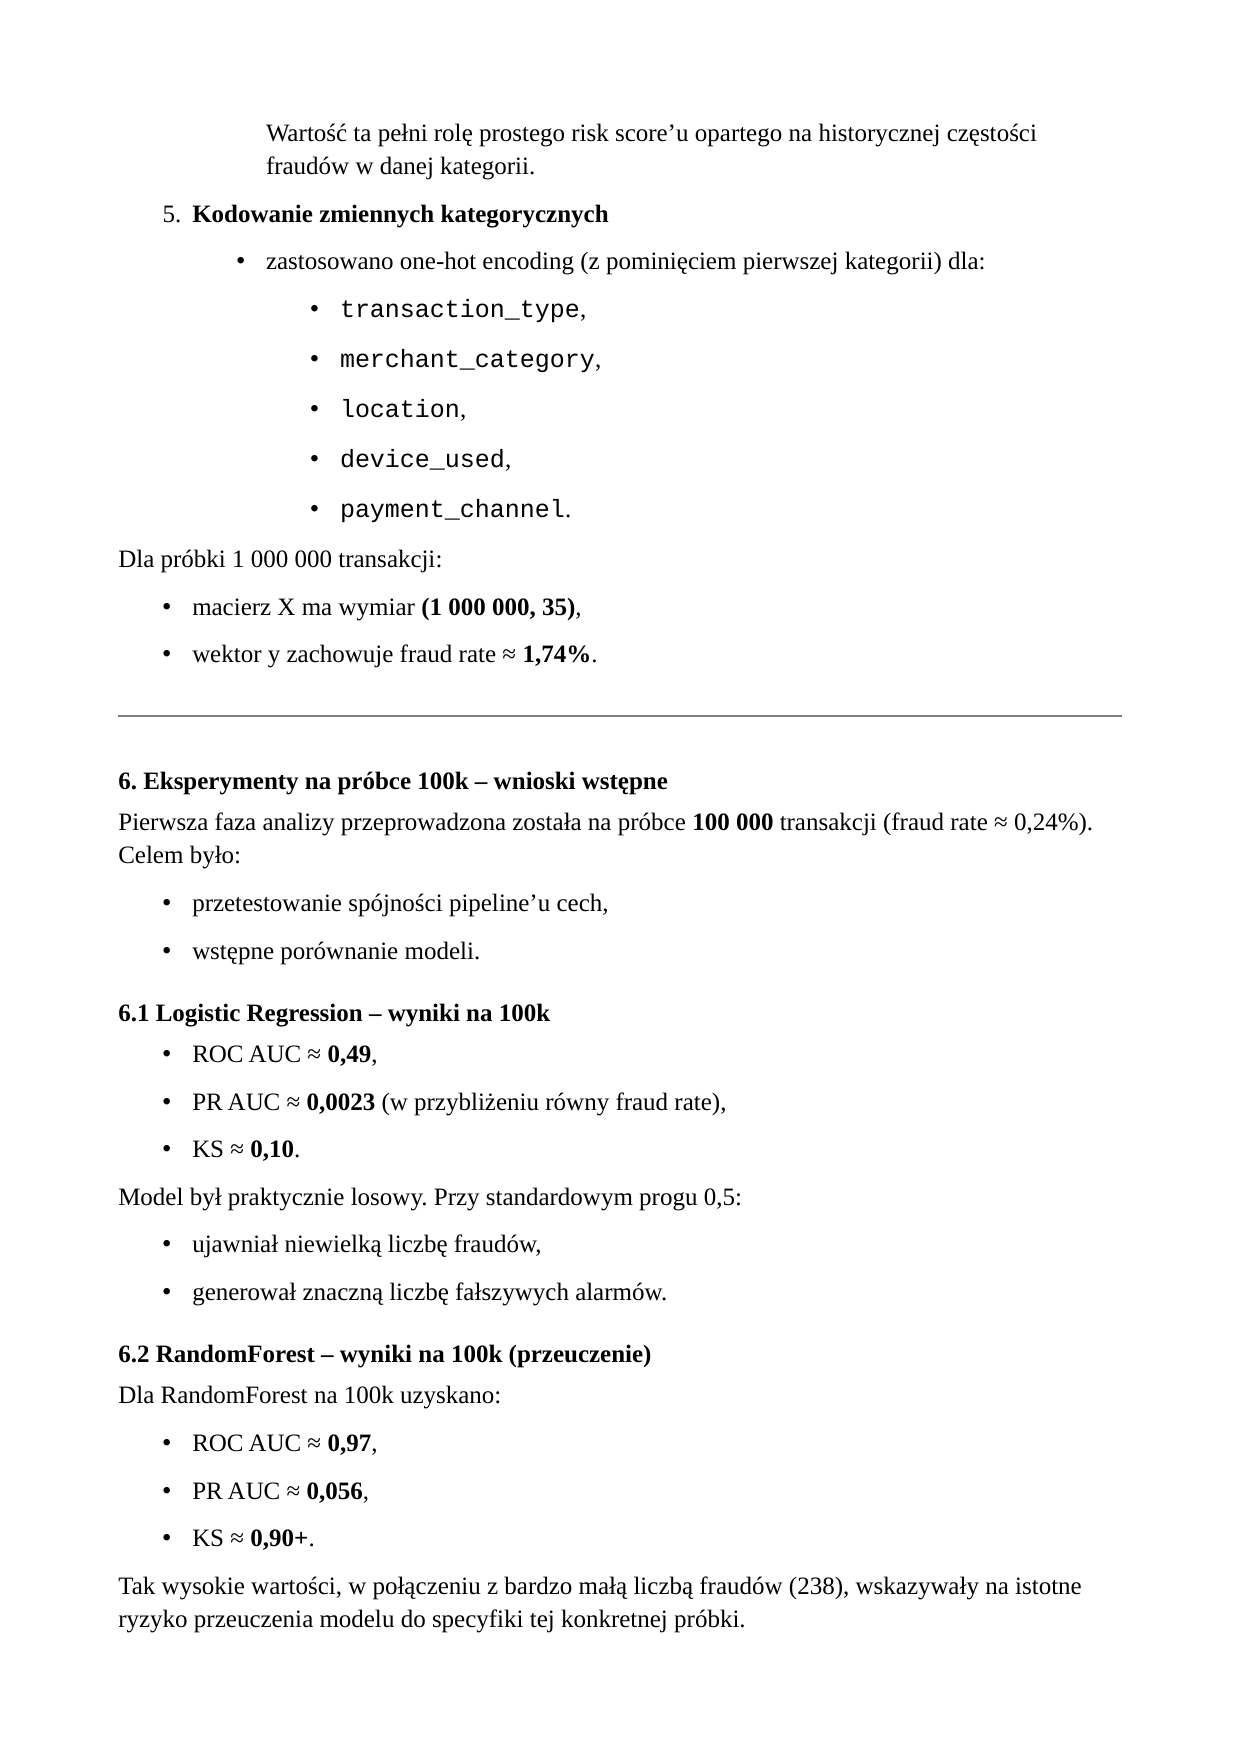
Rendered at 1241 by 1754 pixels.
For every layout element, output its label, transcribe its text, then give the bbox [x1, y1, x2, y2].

list merchant_category, [310, 344, 1122, 375]
list przetestowanie spójności pipeline’u cech, [162, 888, 1122, 917]
text Tak wysokie wartości, w połączeniu z bardzo małą liczbą fraudów (238), wskazywały na istotne ryzyko przeuczenia modelu do specyfiki tej konkretnej próbki. [118, 1571, 1122, 1633]
list ROC AUC ≈ 0,49, [162, 1039, 1122, 1068]
text Dla próbki 1 000 000 transakcji: [118, 544, 1122, 573]
list transaction_type, [310, 294, 1122, 325]
list Wartość ta pełni rolę prostego risk score’u opartego na historycznej częstości fraudów w danej kategorii. [236, 118, 1122, 180]
list payment_channel. [310, 494, 1122, 525]
list device_used, [310, 444, 1122, 475]
list Kodowanie zmiennych kategorycznych [162, 199, 1122, 227]
list ujawniał niewielką liczbę fraudów, [162, 1229, 1122, 1258]
list PR AUC ≈ 0,056, [162, 1476, 1122, 1504]
text Model był praktycznie losowy. Przy standardowym progu 0,5: [118, 1182, 1122, 1211]
list zastosowano one-hot encoding (z pominięciem pierwszej kategorii) dla: [236, 246, 1122, 275]
list PR AUC ≈ 0,0023 (w przybliżeniu równy fraud rate), [162, 1087, 1122, 1116]
list KS ≈ 0,10. [162, 1134, 1122, 1163]
list wstępne porównanie modeli. [162, 936, 1122, 964]
list ROC AUC ≈ 0,97, [162, 1428, 1122, 1457]
text Pierwsza faza analizy przeprowadzona została na próbce 100 000 transakcji (fraud rate ≈ 0,24%). Celem było: [118, 807, 1122, 869]
list wektor y zachowuje fraud rate ≈ 1,74%. [162, 639, 1122, 668]
subtitle 6. Eksperymenty na próbce 100k – wnioski wstępne [118, 766, 1122, 795]
list generował znaczną liczbę fałszywych alarmów. [162, 1277, 1122, 1306]
list location, [310, 394, 1122, 425]
list KS ≈ 0,90+. [162, 1523, 1122, 1552]
list macierz X ma wymiar (1 000 000, 35), [162, 592, 1122, 620]
subtitle 6.1 Logistic Regression – wyniki na 100k [118, 998, 1122, 1027]
text Dla RandomForest na 100k uzyskano: [118, 1381, 1122, 1409]
subtitle 6.2 RandomForest – wyniki na 100k (przeuczenie) [118, 1339, 1122, 1368]
